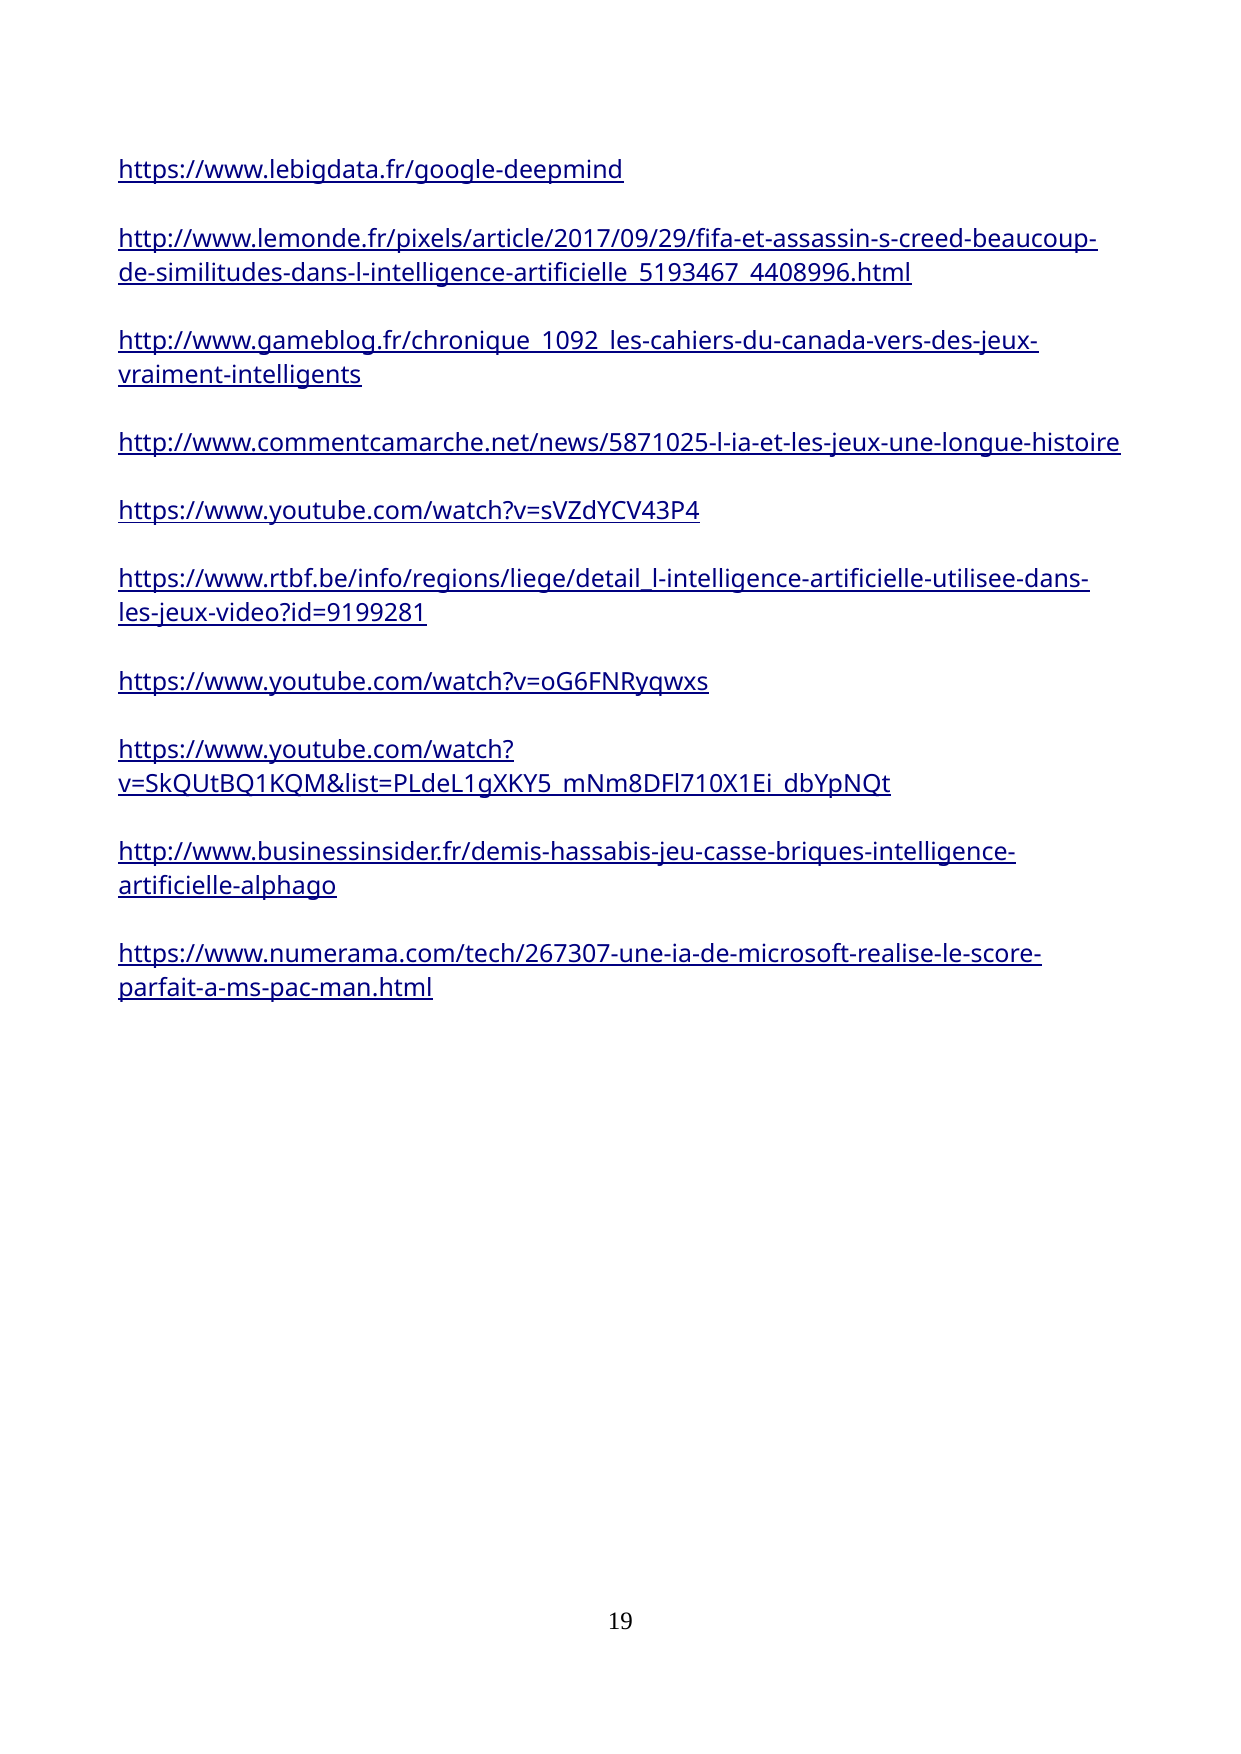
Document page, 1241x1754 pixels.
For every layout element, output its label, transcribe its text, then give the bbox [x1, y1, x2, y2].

text https://www.youtube.com/watch?v=SkQUtBQ1KQM&list=PLdeL1gXKY5_mNm8DFl710X1Ei_dbYpNQt [118, 731, 1122, 799]
text https://www.lebigdata.fr/google-deepmind [118, 152, 1122, 186]
text http://www.businessinsider.fr/demis-hassabis-jeu-casse-briques-intelligence-artificielle-alphago [118, 833, 1122, 902]
text http://www.commentcamarche.net/news/5871025-l-ia-et-les-jeux-une-longue-histoire [118, 425, 1122, 459]
text https://www.rtbf.be/info/regions/liege/detail_l-intelligence-artificielle-utilisee-dans-les-jeux-video?id=9199281 [118, 561, 1122, 629]
text https://www.youtube.com/watch?v=oG6FNRyqwxs [118, 663, 1122, 697]
text http://www.gameblog.fr/chronique_1092_les-cahiers-du-canada-vers-des-jeux-vraiment-intelligents [118, 322, 1122, 391]
text https://www.youtube.com/watch?v=sVZdYCV43P4 [118, 493, 1122, 527]
text http://www.lemonde.fr/pixels/article/2017/09/29/fifa-et-assassin-s-creed-beaucoup-de-similitudes-dans-l-intelligence-artificielle_5193467_4408996.html [118, 220, 1122, 288]
text https://www.numerama.com/tech/267307-une-ia-de-microsoft-realise-le-score-parfait-a-ms-pac-man.html [118, 936, 1122, 1004]
